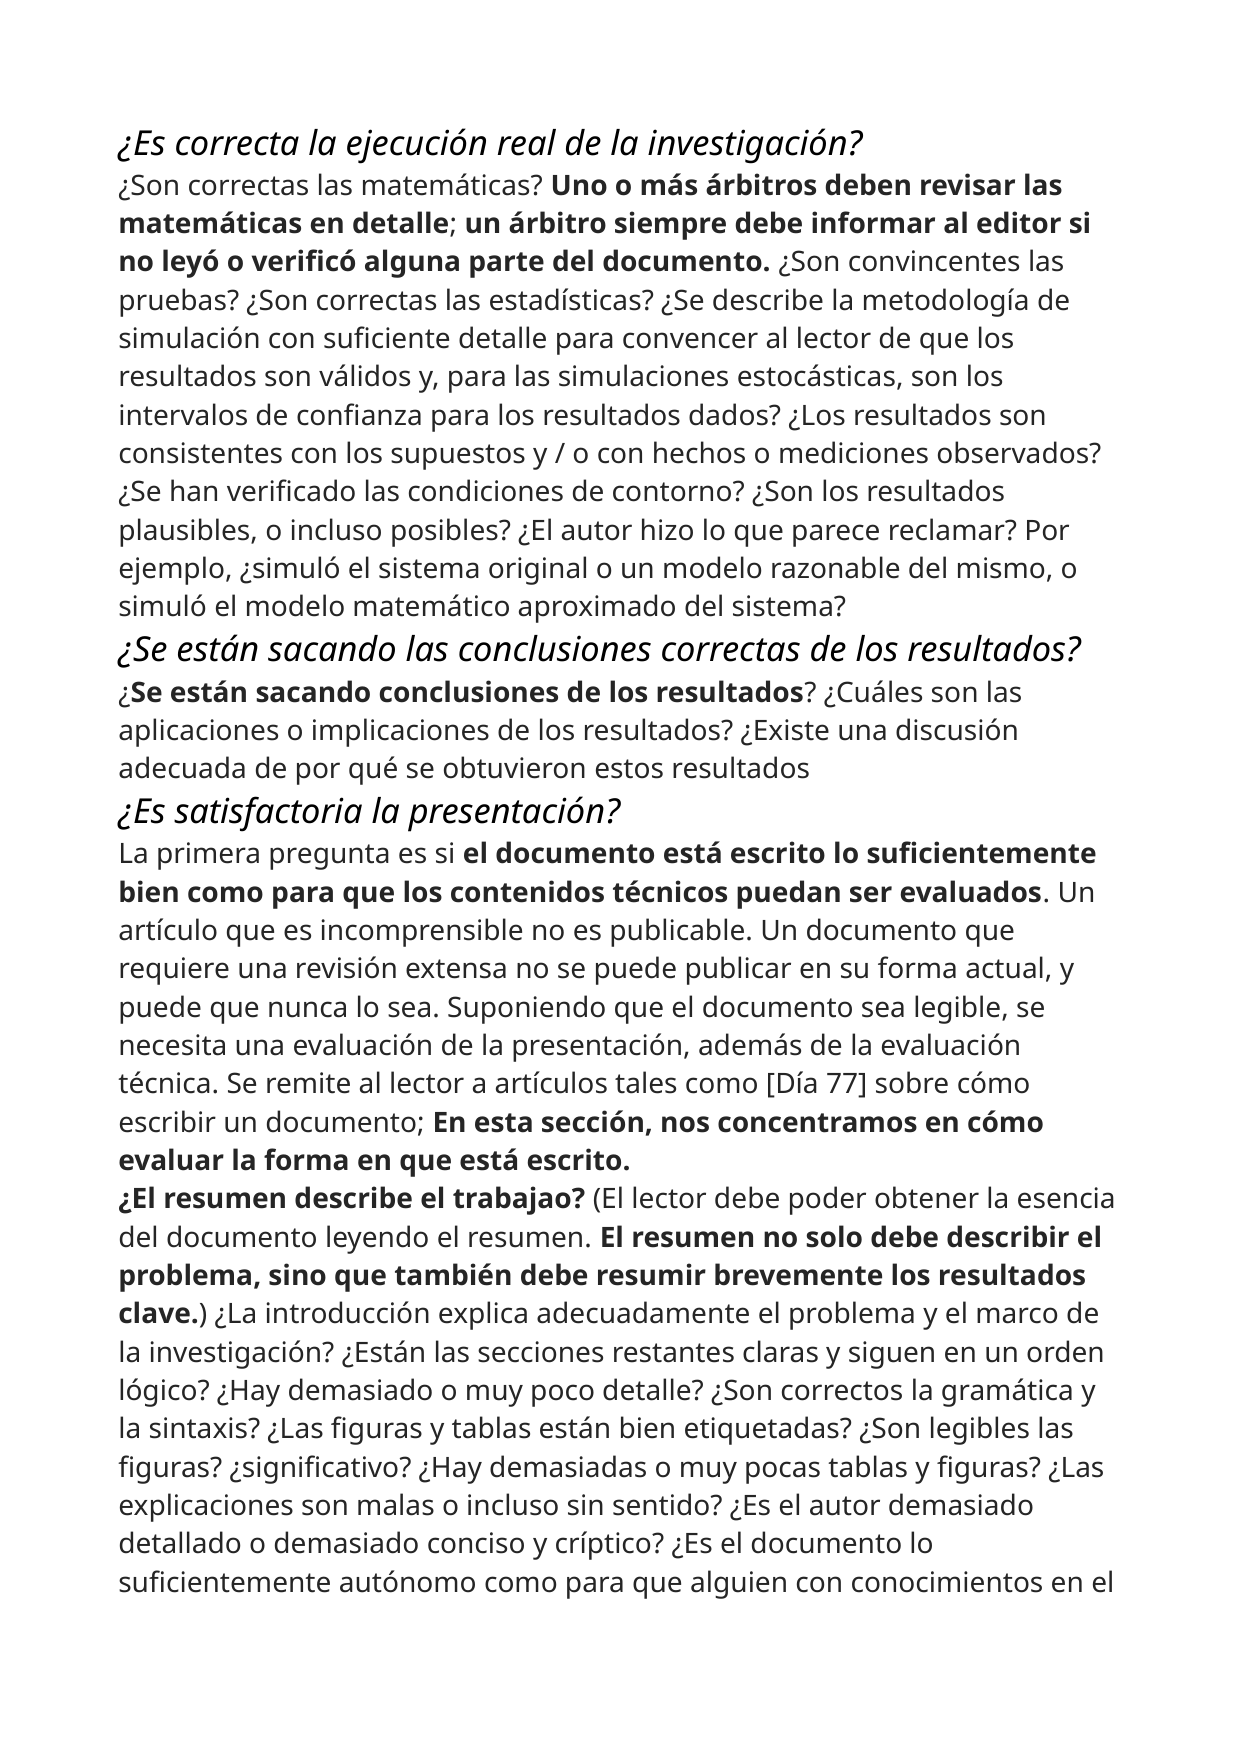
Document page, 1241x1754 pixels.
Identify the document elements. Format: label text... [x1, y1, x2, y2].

text ¿Es correcta la ejecución real de la investigación? [118, 118, 1122, 165]
text ¿El resumen describe el trabajao? (El lector debe poder obtener la esencia del documento leyendo el resumen. El resumen no solo debe describir el problema, sino que también debe resumir brevemente los resultados clave.) ¿La introducción explica adecuadamente el problema y el marco de la investigación? ¿Están las secciones restantes claras y siguen en un orden lógico? ¿Hay demasiado o muy poco detalle? ¿Son correctos la gramática y la sintaxis? ¿Las figuras y tablas están bien etiquetadas? ¿Son legibles las figuras? ¿significativo? ¿Hay demasiadas o muy pocas tablas y figuras? ¿Las explicaciones son malas o incluso sin sentido? ¿Es el autor demasiado detallado o demasiado conciso y críptico? ¿Es el documento lo suficientemente autónomo como para que alguien con conocimientos en el [118, 1179, 1122, 1600]
text ¿Se están sacando conclusiones de los resultados? ¿Cuáles son las aplicaciones o implicaciones de los resultados? ¿Existe una discusión adecuada de por qué se obtuvieron estos resultados [118, 672, 1122, 787]
text ¿Es satisfactoria la presentación? [118, 787, 1122, 834]
text ¿Se están sacando las conclusiones correctas de los resultados? [118, 625, 1122, 672]
text ¿Son correctas las matemáticas? Uno o más árbitros deben revisar las matemáticas en detalle; un árbitro siempre debe informar al editor si no leyó o verificó alguna parte del documento. ¿Son convincentes las pruebas? ¿Son correctas las estadísticas? ¿Se describe la metodología de simulación con suficiente detalle para convencer al lector de que los resultados son válidos y, para las simulaciones estocásticas, son los intervalos de confianza para los resultados dados? ¿Los resultados son consistentes con los supuestos y / o con hechos o mediciones observados? ¿Se han verificado las condiciones de contorno? ¿Son los resultados plausibles, o incluso posibles? ¿El autor hizo lo que parece reclamar? Por ejemplo, ¿simuló el sistema original o un modelo razonable del mismo, o simuló el modelo matemático aproximado del sistema? [118, 165, 1122, 625]
text La primera pregunta es si el documento está escrito lo suficientemente bien como para que los contenidos técnicos puedan ser evaluados. Un artículo que es incomprensible no es publicable. Un documento que requiere una revisión extensa no se puede publicar en su forma actual, y puede que nunca lo sea. Suponiendo que el documento sea legible, se necesita una evaluación de la presentación, además de la evaluación técnica. Se remite al lector a artículos tales como [Día 77] sobre cómo escribir un documento; En esta sección, nos concentramos en cómo evaluar la forma en que está escrito. [118, 834, 1122, 1179]
